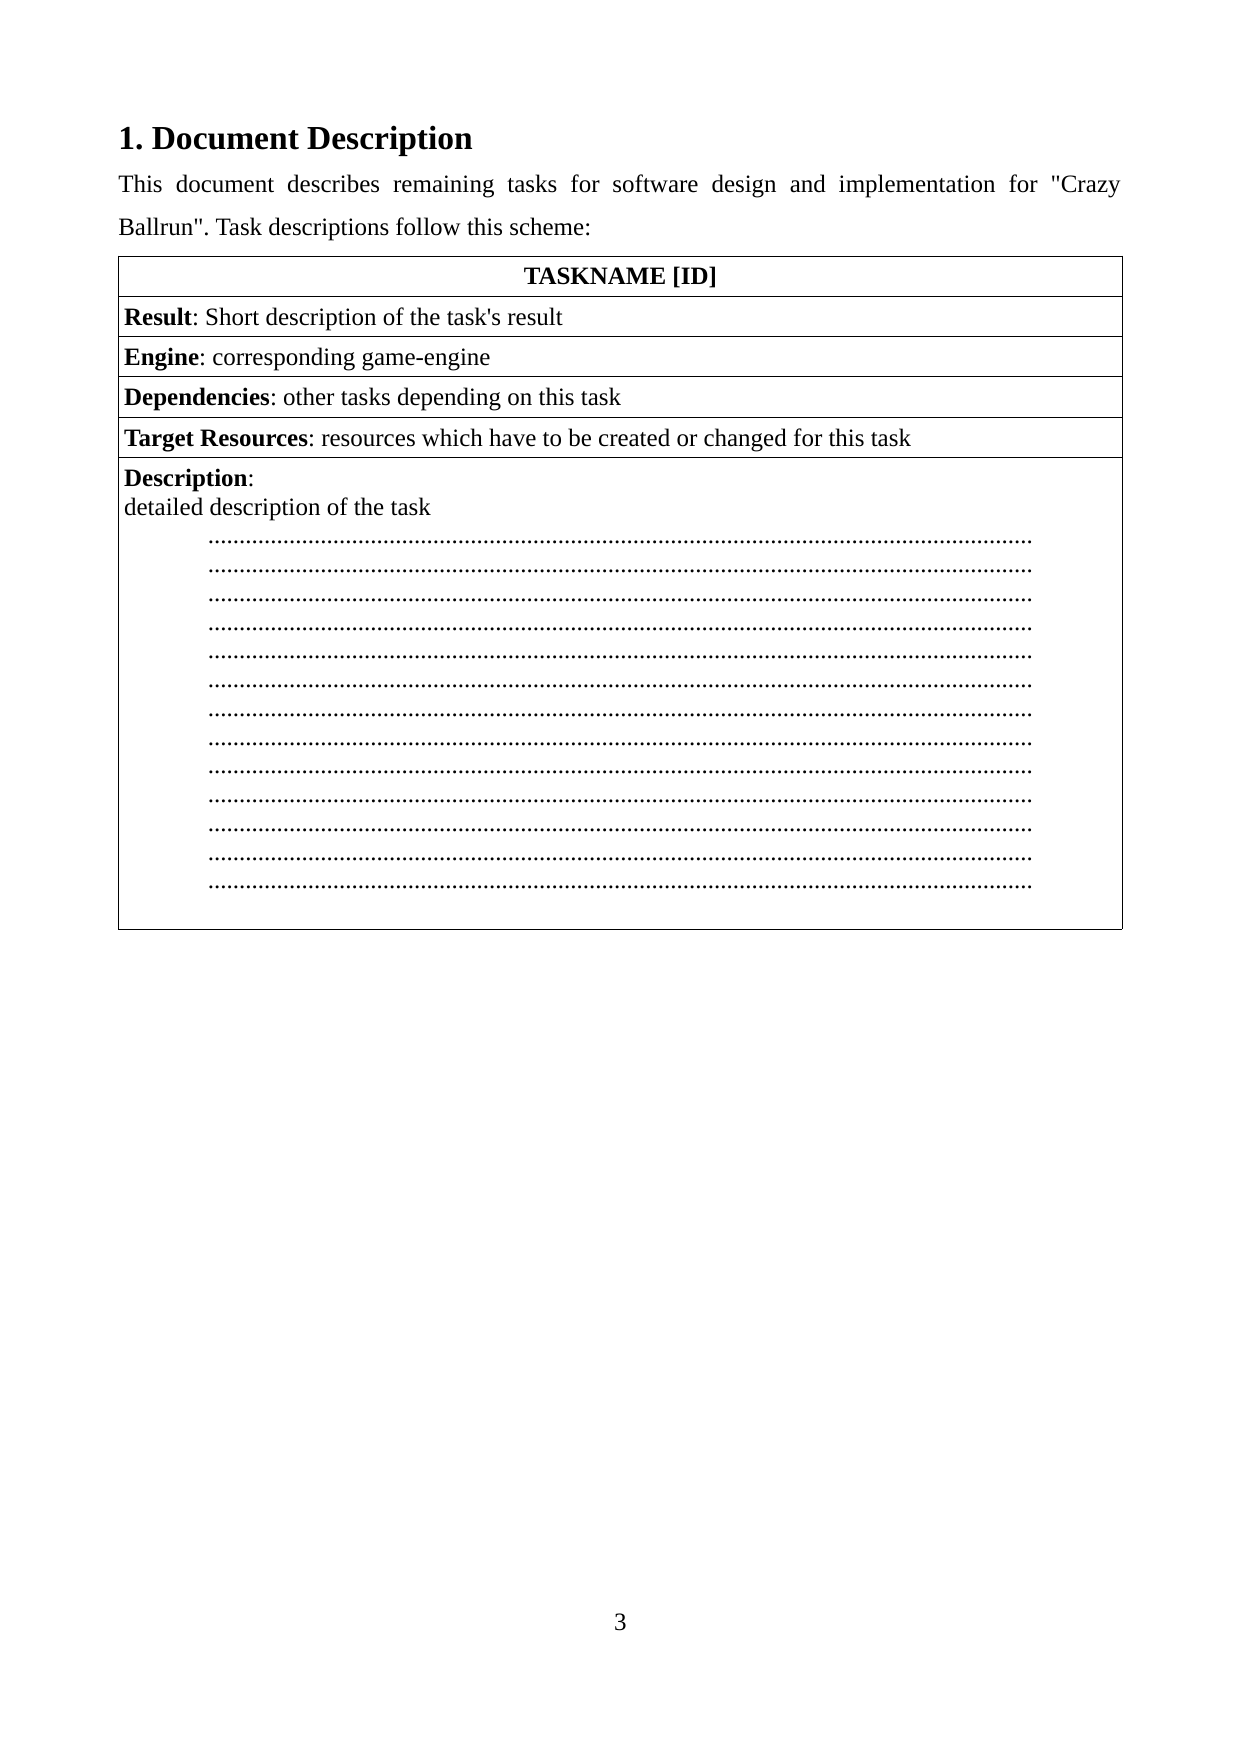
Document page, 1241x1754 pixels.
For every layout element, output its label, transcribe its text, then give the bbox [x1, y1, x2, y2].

table_cell Target Resources: resources which have to be created or changed for this task [119, 418, 1122, 457]
table_cell Description: detailed description of the task .................................................................................................................................... .................................................................................................................................... .................................................................................................................................... .................................................................................................................................... .................................................................................................................................... .................................................................................................................................... .................................................................................................................................... .................................................................................................................................... .................................................................................................................................... .................................................................................................................................... .................................................................................................................................... .................................................................................................................................... .................................................................................................................................... [119, 458, 1122, 929]
table_cell Result: Short description of the task's result [119, 297, 1122, 336]
table_cell Engine: corresponding game-engine [119, 337, 1122, 376]
text This document describes remaining tasks for software design and implementation for "Crazy Ballrun". Task descriptions follow this scheme: [118, 169, 1122, 241]
table_cell Dependencies: other tasks depending on this task [119, 377, 1122, 417]
subtitle 1. Document Description [118, 118, 1122, 157]
table_header TASKNAME [ID] [119, 257, 1122, 296]
